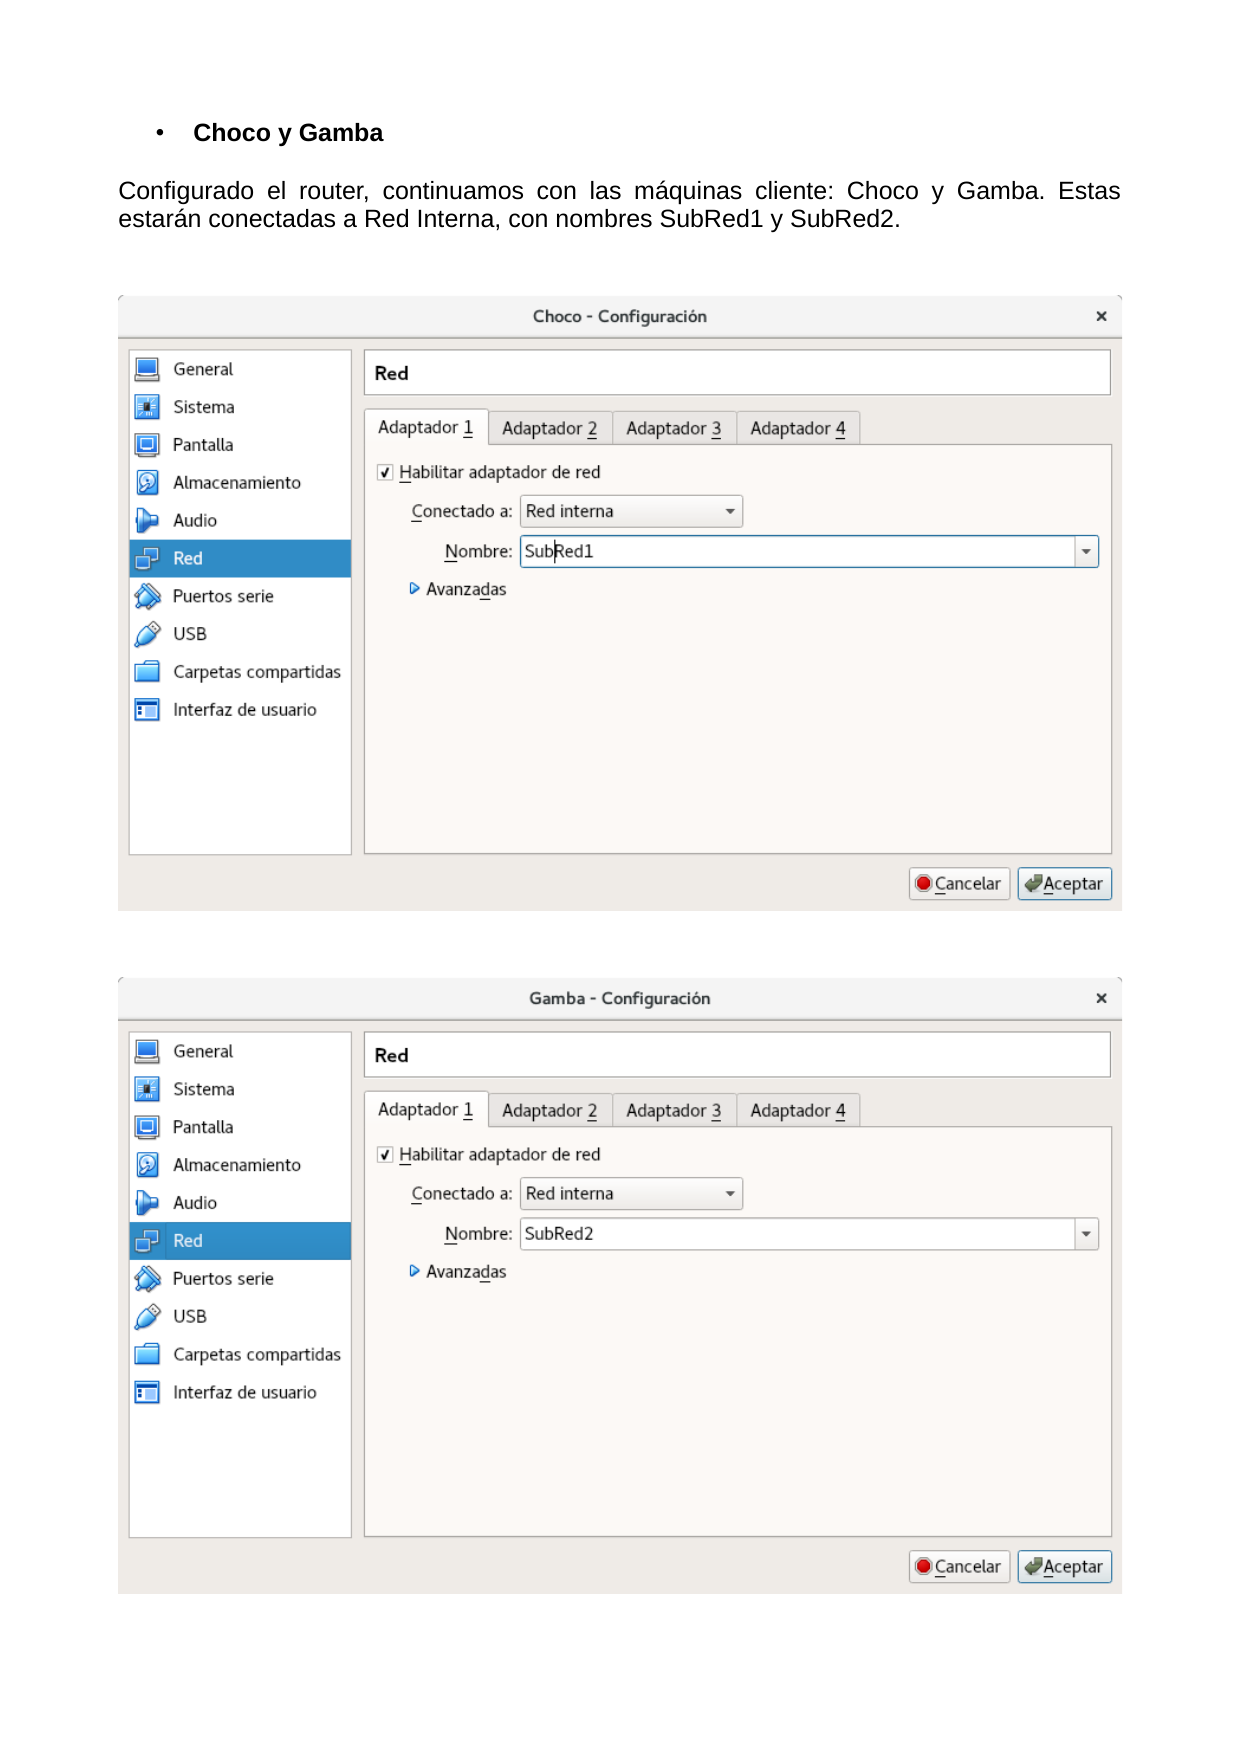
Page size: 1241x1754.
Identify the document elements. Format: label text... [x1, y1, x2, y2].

picture [118, 977, 1123, 1594]
picture [118, 295, 1123, 911]
text Configurado el router, continuamos con las máquinas cliente: Choco y Gamba. Estas estarán conectadas a Red Interna, con nombres SubRed1 y SubRed2. [118, 176, 1122, 233]
list Choco y Gamba [156, 118, 1122, 147]
